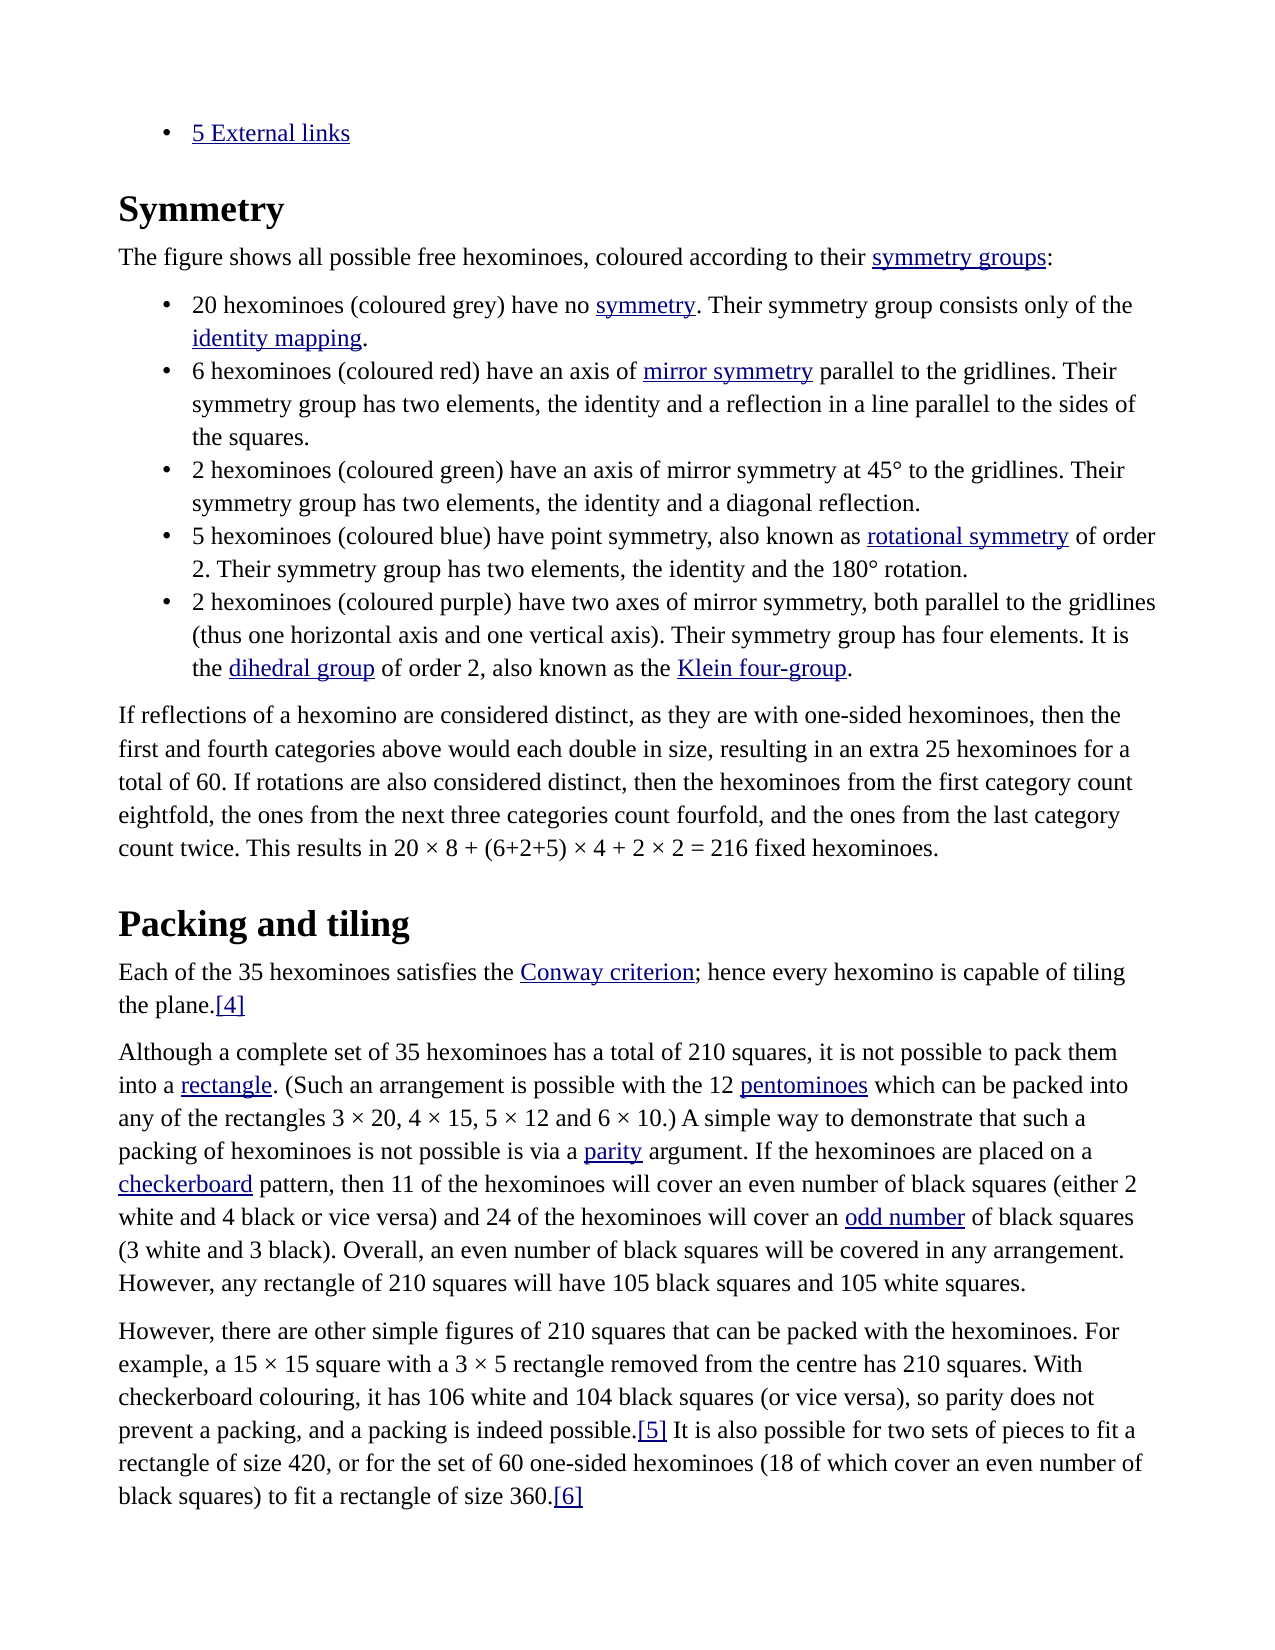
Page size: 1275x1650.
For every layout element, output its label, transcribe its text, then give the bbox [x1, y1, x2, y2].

text If reflections of a hexomino are considered distinct, as they are with one-sided hexominoes, then the first and fourth categories above would each double in size, resulting in an extra 25 hexominoes for a total of 60. If rotations are also considered distinct, then the hexominoes from the first category count eightfold, the ones from the next three categories count fourfold, and the ones from the last category count twice. This results in 20 × 8 + (6+2+5) × 4 + 2 × 2 = 216 fixed hexominoes. [118, 701, 1157, 861]
list 2 hexominoes (coloured purple) have two axes of mirror symmetry, both parallel to the gridlines (thus one horizontal axis and one vertical axis). Their symmetry group has four elements. It is the dihedral group of order 2, also known as the Klein four-group. [162, 587, 1157, 682]
list 2 hexominoes (coloured green) have an axis of mirror symmetry at 45° to the gridlines. Their symmetry group has two elements, the identity and a diagonal reflection. [162, 455, 1157, 517]
text However, there are other simple figures of 210 squares that can be packed with the hexominoes. For example, a 15 × 15 square with a 3 × 5 rectangle removed from the centre has 210 squares. With checkerboard colouring, it has 106 white and 104 black squares (or vice versa), so parity does not prevent a packing, and a packing is indeed possible.[5] It is also possible for two sets of pieces to fit a rectangle of size 420, or for the set of 60 one-sided hexominoes (18 of which cover an even number of black squares) to fit a rectangle of size 360.[6] [118, 1316, 1157, 1510]
list 5 hexominoes (coloured blue) have point symmetry, also known as rotational symmetry of order 2. Their symmetry group has two elements, the identity and the 180° rotation. [162, 521, 1157, 583]
subtitle Packing and tiling [118, 901, 1157, 944]
list 20 hexominoes (coloured grey) have no symmetry. Their symmetry group consists only of the identity mapping. [162, 290, 1157, 352]
text The figure shows all possible free hexominoes, coloured according to their symmetry groups: [118, 242, 1157, 271]
list 6 hexominoes (coloured red) have an axis of mirror symmetry parallel to the gridlines. Their symmetry group has two elements, the identity and a reflection in a line parallel to the sides of the squares. [162, 356, 1157, 451]
list 5 External links [162, 118, 1157, 147]
text Each of the 35 hexominoes satisfies the Conway criterion; hence every hexomino is capable of tiling the plane.[4] [118, 957, 1157, 1018]
subtitle Symmetry [118, 187, 1157, 230]
text Although a complete set of 35 hexominoes has a total of 210 squares, it is not possible to pack them into a rectangle. (Such an arrangement is possible with the 12 pentominoes which can be packed into any of the rectangles 3 × 20, 4 × 15, 5 × 12 and 6 × 10.) A simple way to demonstrate that such a packing of hexominoes is not possible is via a parity argument. If the hexominoes are placed on a checkerboard pattern, then 11 of the hexominoes will cover an even number of black squares (either 2 white and 4 black or vice versa) and 24 of the hexominoes will cover an odd number of black squares (3 white and 3 black). Overall, an even number of black squares will be covered in any arrangement. However, any rectangle of 210 squares will have 105 black squares and 105 white squares. [118, 1037, 1157, 1297]
